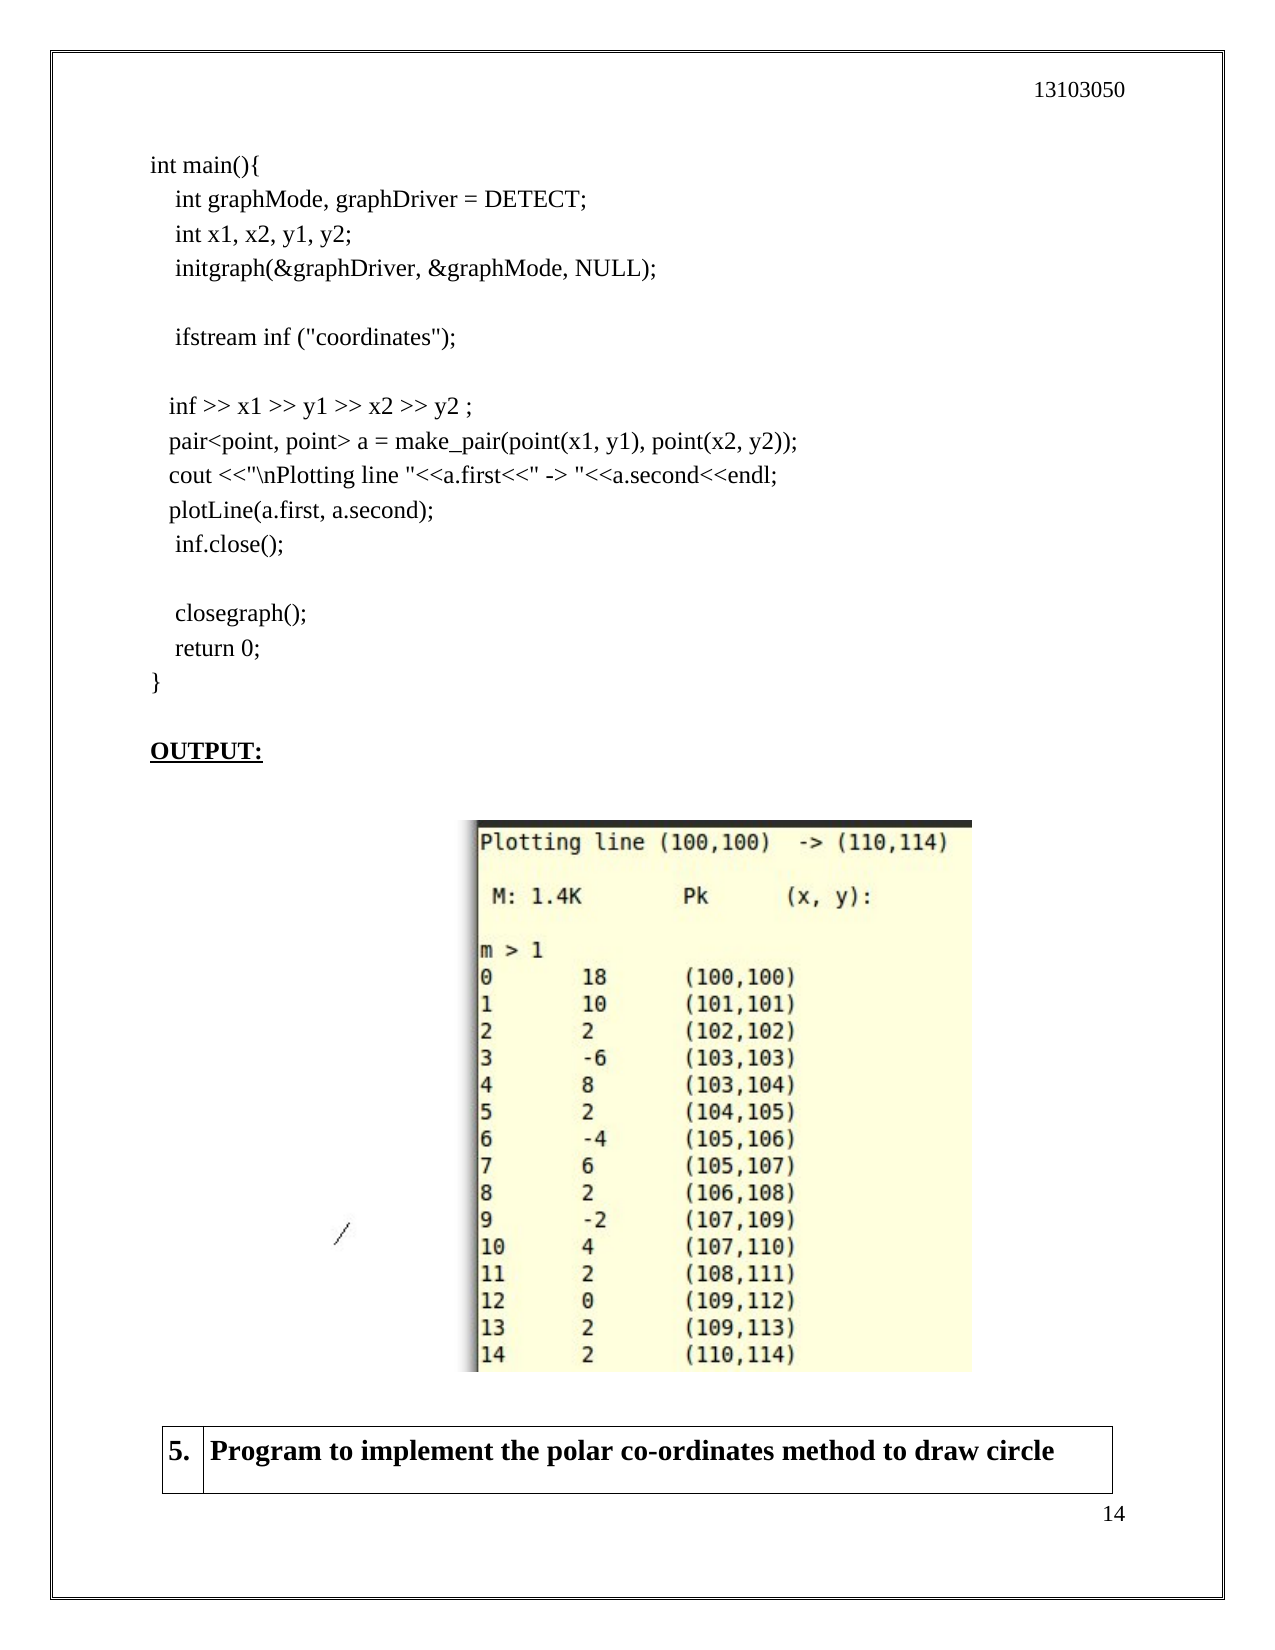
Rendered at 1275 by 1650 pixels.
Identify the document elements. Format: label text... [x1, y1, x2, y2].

text int main(){ [150, 150, 1125, 179]
text closegraph(); [150, 598, 1125, 627]
text cout <<"\nPlotting line "<<a.first<<" -> "<<a.second<<endl; [150, 460, 1125, 489]
text int graphMode, graphDriver = DETECT; [150, 184, 1125, 213]
text inf.close(); [150, 529, 1125, 558]
text int x1, x2, y1, y2; [150, 219, 1125, 248]
text return 0; [150, 633, 1125, 661]
text OUTPUT: [150, 736, 1125, 765]
picture [293, 820, 972, 1372]
table_header Program to implement the polar co-ordinates method to draw circle [204, 1427, 1112, 1493]
text pair<point, point> a = make_pair(point(x1, y1), point(x2, y2)); [150, 426, 1125, 454]
text } [150, 667, 1125, 696]
text inf >> x1 >> y1 >> x2 >> y2 ; [150, 391, 1125, 420]
text plotLine(a.first, a.second); [150, 495, 1125, 523]
text ifstream inf ("coordinates"); [150, 322, 1125, 351]
table_header 5. [163, 1427, 203, 1493]
text initgraph(&graphDriver, &graphMode, NULL); [150, 253, 1125, 282]
